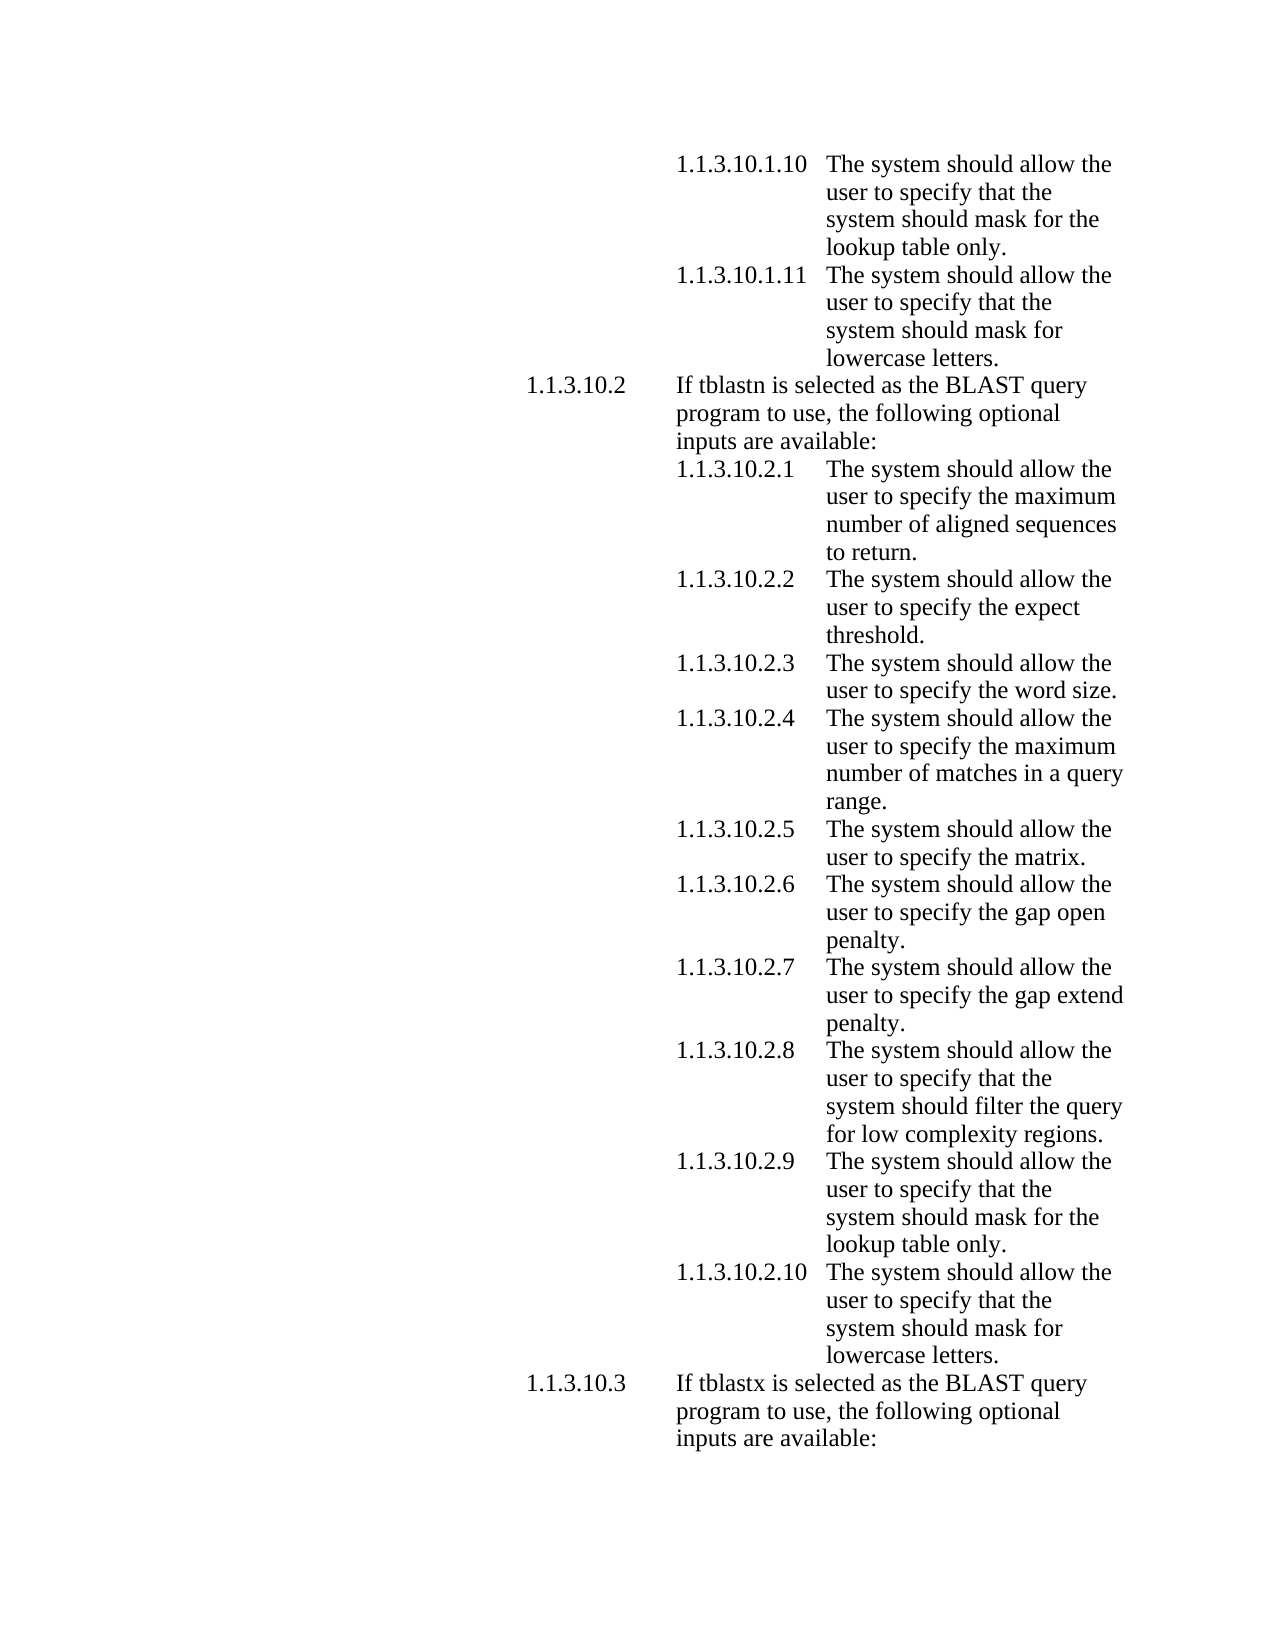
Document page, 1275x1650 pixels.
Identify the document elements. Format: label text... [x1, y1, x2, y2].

text 1.1.3.10.1.10 The system should allow the user to specify that the system should mask for the lookup table only. [676, 150, 1125, 261]
text 1.1.3.10.2.6 The system should allow the user to specify the gap open penalty. [676, 870, 1125, 953]
text 1.1.3.10.2.10 The system should allow the user to specify that the system should mask for lowercase letters. [676, 1258, 1125, 1369]
text 1.1.3.10.2.1 The system should allow the user to specify the maximum number of aligned sequences to return. [676, 455, 1125, 566]
text 1.1.3.10.2.8 The system should allow the user to specify that the system should filter the query for low complexity regions. [676, 1037, 1125, 1147]
text 1.1.3.10.2.7 The system should allow the user to specify the gap extend penalty. [676, 953, 1125, 1037]
text 1.1.3.10.3 If tblastx is selected as the BLAST query program to use, the following optional inputs are available: [526, 1369, 1125, 1452]
text 1.1.3.10.2.3 The system should allow the user to specify the word size. [676, 649, 1125, 704]
text 1.1.3.10.2 If tblastn is selected as the BLAST query program to use, the following optional inputs are available: [526, 372, 1125, 455]
text 1.1.3.10.1.11 The system should allow the user to specify that the system should mask for lowercase letters. [676, 261, 1125, 372]
text 1.1.3.10.2.2 The system should allow the user to specify the expect threshold. [676, 566, 1125, 649]
text 1.1.3.10.2.9 The system should allow the user to specify that the system should mask for the lookup table only. [676, 1147, 1125, 1258]
text 1.1.3.10.2.4 The system should allow the user to specify the maximum number of matches in a query range. [676, 704, 1125, 815]
text 1.1.3.10.2.5 The system should allow the user to specify the matrix. [676, 815, 1125, 870]
